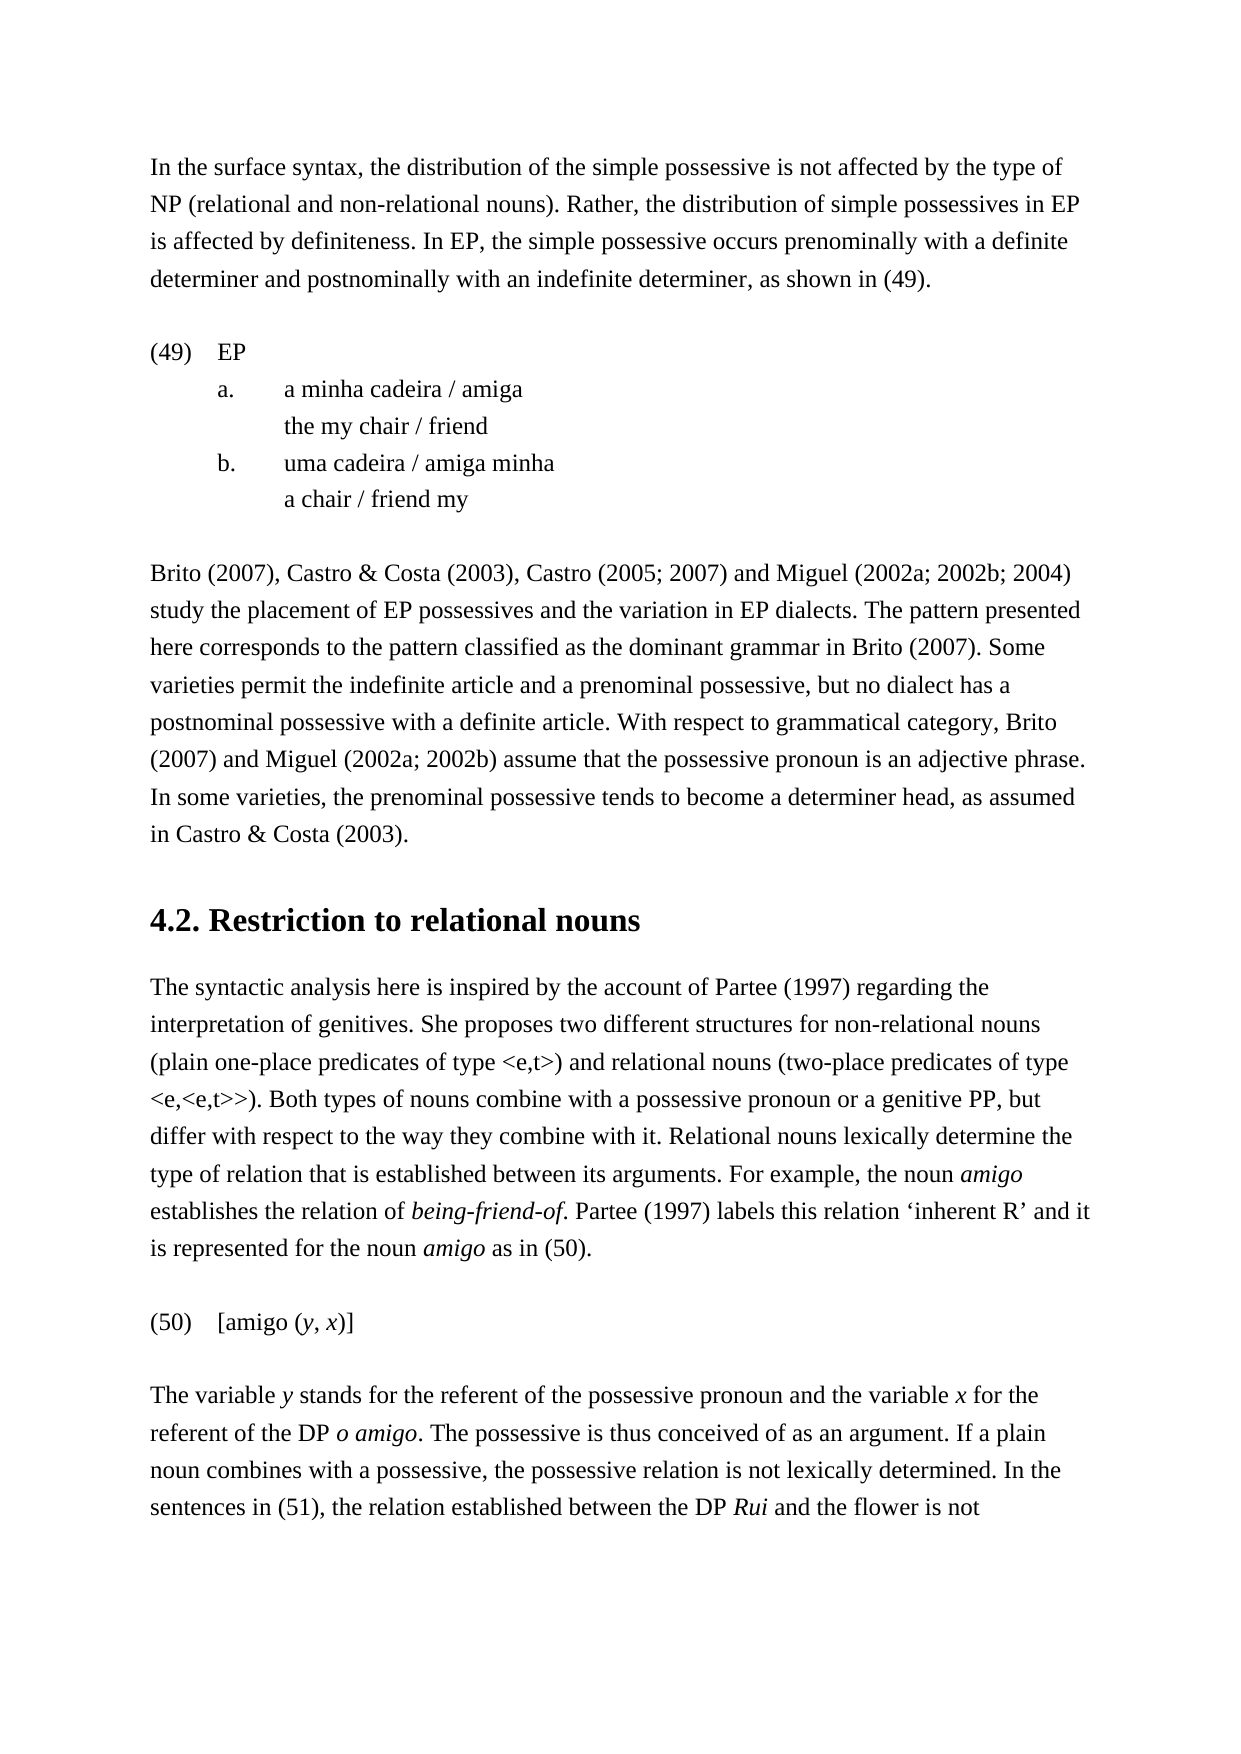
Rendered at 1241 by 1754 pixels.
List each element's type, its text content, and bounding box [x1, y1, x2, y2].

text a. a minha cadeira / amiga [150, 372, 1090, 405]
text (49) EP [150, 335, 1090, 368]
text a chair / friend my [217, 482, 1090, 515]
text The syntactic analysis here is inspired by the account of Partee (1997) regarding the interpretation of genitives. She proposes two different structures for non-relational nouns (plain one-place predicates of type <e,t>) and relational nouns (two-place predicates of type <e,<e,t>>). Both types of nouns combine with a possessive pronoun or a genitive PP, but differ with respect to the way they combine with it. Relational nouns lexically determine the type of relation that is established between its arguments. For example, the noun amigo establishes the relation of being-friend-of. Partee (1997) labels this relation ‘inherent R’ and it is represented for the noun amigo as in (50). [150, 970, 1090, 1264]
text The variable y stands for the referent of the possessive pronoun and the variable x for the referent of the DP o amigo. The possessive is thus conceived of as an argument. If a plain noun combines with a possessive, the possessive relation is not lexically determined. In the sentences in (51), the relation established between the DP Rui and the flower is not [150, 1378, 1090, 1523]
text b. uma cadeira / amiga minha [150, 446, 1090, 478]
text In the surface syntax, the distribution of the simple possessive is not affected by the type of NP (relational and non-relational nouns). Rather, the distribution of simple possessives in EP is affected by definiteness. In EP, the simple possessive occurs prenominally with a definite determiner and postnominally with an indefinite determiner, as shown in (49). [150, 150, 1090, 294]
text the my chair / friend [217, 409, 1090, 441]
text Brito (2007), Castro & Costa (2003), Castro (2005; 2007) and Miguel (2002a; 2002b; 2004) study the placement of EP possessives and the variation in EP dialects. The pattern presented here corresponds to the pattern classified as the dominant grammar in Brito (2007). Some varieties permit the indefinite article and a prenominal possessive, but no dialect has a postnominal possessive with a definite article. With respect to grammatical category, Brito (2007) and Miguel (2002a; 2002b) assume that the possessive pronoun is an adjective phrase. In some varieties, the prenominal possessive tends to become a determiner head, as assumed in Castro & Costa (2003). [150, 556, 1090, 849]
text (50) [amigo (y, x)] [150, 1305, 1090, 1337]
text 4.2. Restriction to relational nouns [150, 887, 1090, 952]
